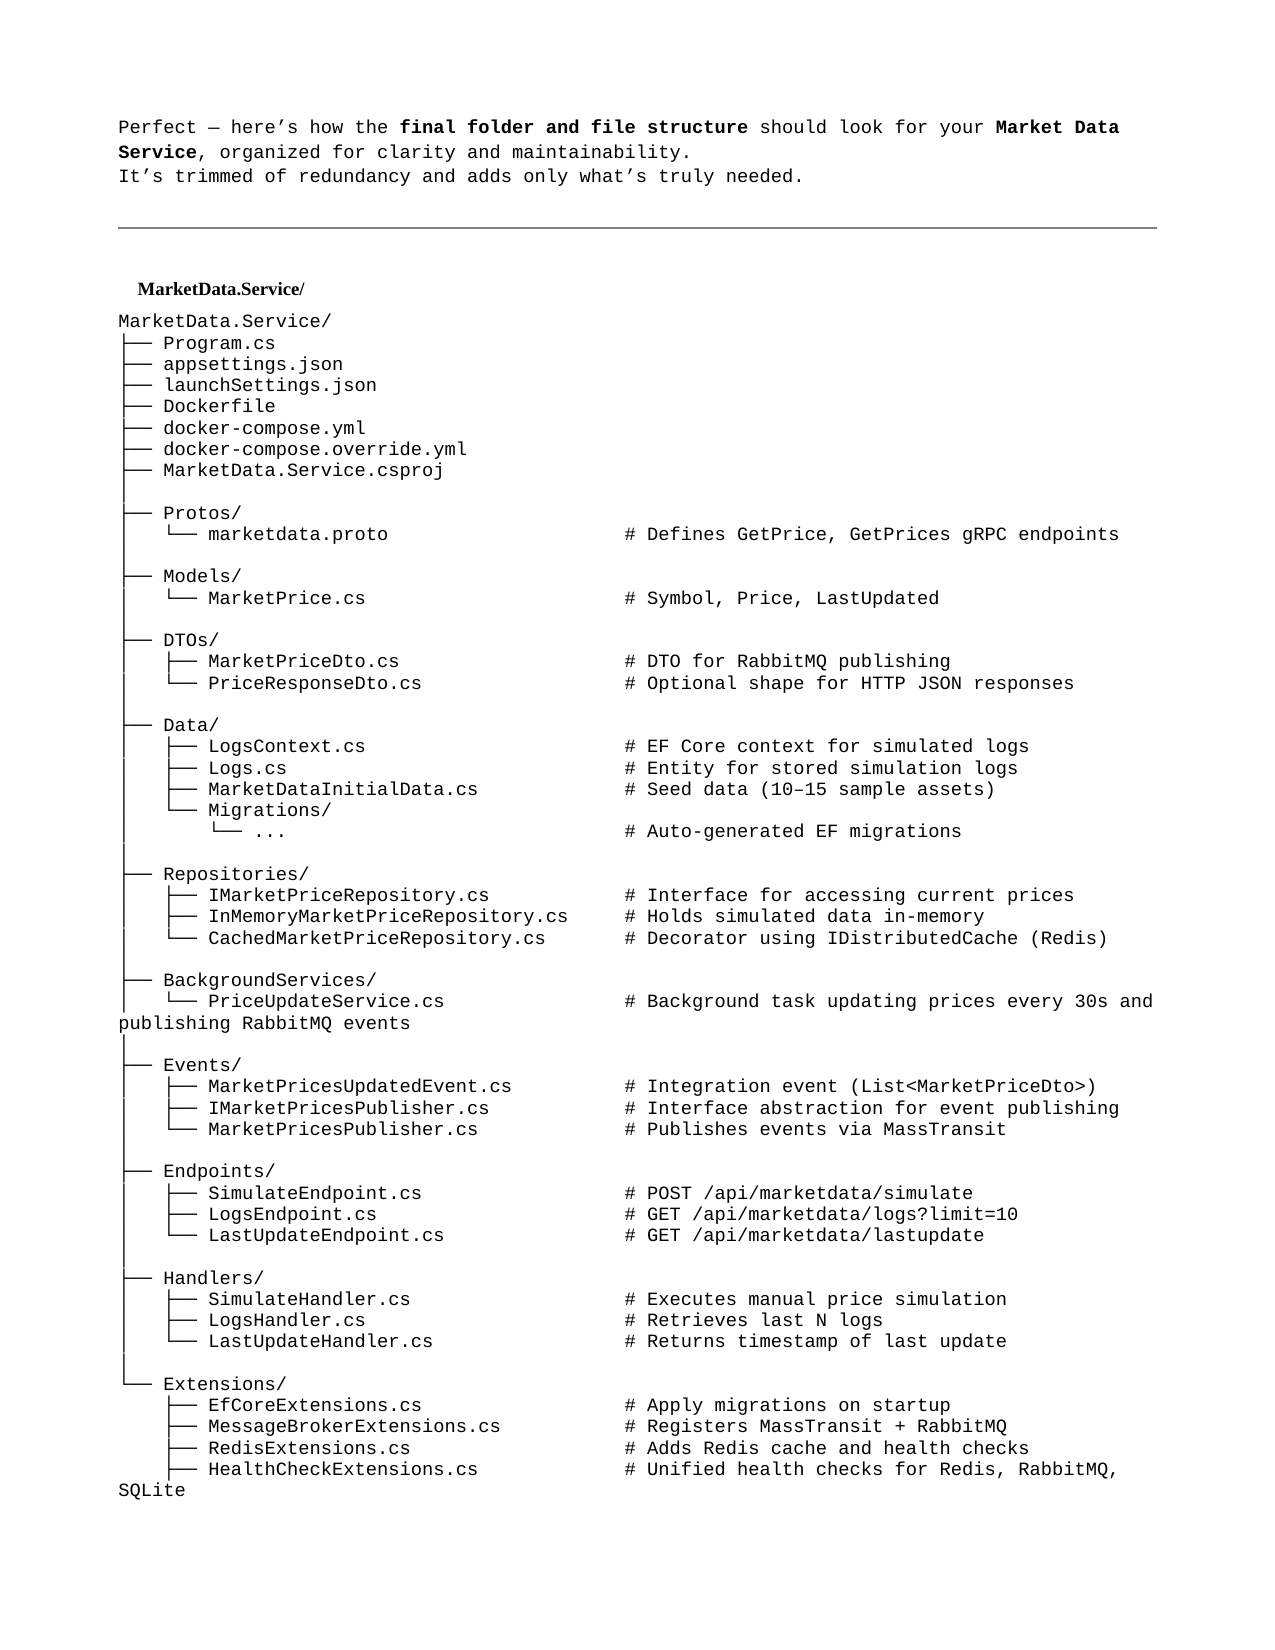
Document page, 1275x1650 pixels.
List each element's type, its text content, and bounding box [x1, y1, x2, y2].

text ├── Program.cs [124, 333, 1157, 355]
text │ [124, 1247, 1157, 1268]
text ├── Endpoints/ [124, 1162, 1157, 1183]
text │ └── PriceResponseDto.cs # Optional shape for HTTP JSON responses [124, 673, 1157, 695]
text │ [118, 546, 123, 567]
text ├── Handlers/ [124, 1268, 1157, 1290]
text │ [124, 843, 1157, 865]
text │ [118, 610, 123, 631]
text │ ├── LogsEndpoint.cs # GET /api/marketdata/logs?limit=10 [169, 1205, 1157, 1226]
text │ └── Migrations/ [124, 801, 1157, 822]
text ├── Models/ [124, 567, 1157, 588]
text ├── HealthCheckExtensions.cs # Unified health checks for Redis, RabbitMQ, SQLite [118, 1460, 1157, 1502]
text │ ├── SimulateHandler.cs # Executes manual price simulation [169, 1290, 1157, 1311]
text │ └── LastUpdateHandler.cs # Returns timestamp of last update [124, 1332, 1157, 1353]
text │ └── MarketPrice.cs # Symbol, Price, LastUpdated [124, 588, 1157, 610]
text ├── DTOs/ [124, 631, 1157, 652]
text ├── Events/ [124, 1056, 1157, 1077]
text │ [124, 695, 1157, 716]
text │ [118, 1247, 123, 1268]
text ├── RedisExtensions.cs # Adds Redis cache and health checks [169, 1438, 1157, 1460]
text ├── Data/ [124, 716, 1157, 737]
text ├── docker-compose.yml [124, 418, 1157, 440]
text ├── Dockerfile [124, 397, 1157, 418]
text │ [118, 1035, 123, 1056]
text │ └── PriceUpdateService.cs # Background task updating prices every 30s and publishing RabbitMQ events [118, 992, 1157, 1035]
text ├── MarketData.Service.csproj [124, 461, 1157, 482]
text ├── appsettings.json [124, 355, 1157, 376]
text │ ├── LogsHandler.cs # Retrieves last N logs [169, 1311, 1157, 1332]
text │ └── MarketPricesPublisher.cs # Publishes events via MassTransit [124, 1120, 1157, 1141]
text │ ├── SimulateEndpoint.cs # POST /api/marketdata/simulate [169, 1183, 1157, 1205]
text ├── BackgroundServices/ [124, 971, 1157, 992]
text │ ├── Logs.cs # Entity for stored simulation logs [169, 758, 1157, 780]
text ├── docker-compose.override.yml [124, 440, 1157, 461]
text │ ├── InMemoryMarketPriceRepository.cs # Holds simulated data in-memory [169, 907, 1157, 928]
text │ [118, 695, 123, 716]
text │ ├── IMarketPricesPublisher.cs # Interface abstraction for event publishing [169, 1098, 1157, 1120]
text │ [118, 843, 123, 865]
text ├── MessageBrokerExtensions.cs # Registers MassTransit + RabbitMQ [169, 1417, 1157, 1438]
text │ └── CachedMarketPriceRepository.cs # Decorator using IDistributedCache (Redis) [124, 928, 1157, 950]
text │ ├── MarketPricesUpdatedEvent.cs # Integration event (List<MarketPriceDto>) [169, 1077, 1157, 1098]
text │ [124, 610, 1157, 631]
text ├── launchSettings.json [124, 376, 1157, 397]
text │ [124, 482, 1157, 503]
text │ [118, 950, 123, 971]
text MarketData.Service/ [118, 312, 1157, 333]
text ├── Repositories/ [124, 865, 1157, 886]
text │ [118, 482, 123, 503]
text Perfect — here’s how the final folder and file structure should look for your Market Data Service, organized for clarity and maintainability. It’s trimmed of redundancy and adds only what’s truly needed. [118, 118, 1157, 188]
text │ └── LastUpdateEndpoint.cs # GET /api/marketdata/lastupdate [124, 1226, 1157, 1247]
text ├── EfCoreExtensions.cs # Apply migrations on startup [169, 1396, 1157, 1417]
text │ ├── MarketPriceDto.cs # DTO for RabbitMQ publishing [169, 652, 1157, 673]
text │ [118, 1141, 123, 1162]
subtitle 🧩 MarketData.Service/ [118, 278, 1157, 300]
text └── Extensions/ [118, 1375, 1157, 1396]
text │ ├── LogsContext.cs # EF Core context for simulated logs [169, 737, 1157, 758]
text │ [124, 1035, 1157, 1056]
text │ ├── IMarketPriceRepository.cs # Interface for accessing current prices [169, 886, 1157, 907]
text │ [124, 1141, 1157, 1162]
text │ [124, 950, 1157, 971]
text ├── Protos/ [124, 503, 1157, 525]
text │ ├── MarketDataInitialData.cs # Seed data (10–15 sample assets) [169, 780, 1157, 801]
text │ [124, 546, 1157, 567]
text │ [118, 1353, 123, 1375]
text │ └── marketdata.proto # Defines GetPrice, GetPrices gRPC endpoints [124, 525, 1157, 546]
text │ └── ... # Auto-generated EF migrations [124, 822, 1157, 843]
text │ [124, 1353, 1157, 1375]
text │ ├── LogsHandler.cs # Retrieves last N logs [124, 1311, 168, 1332]
